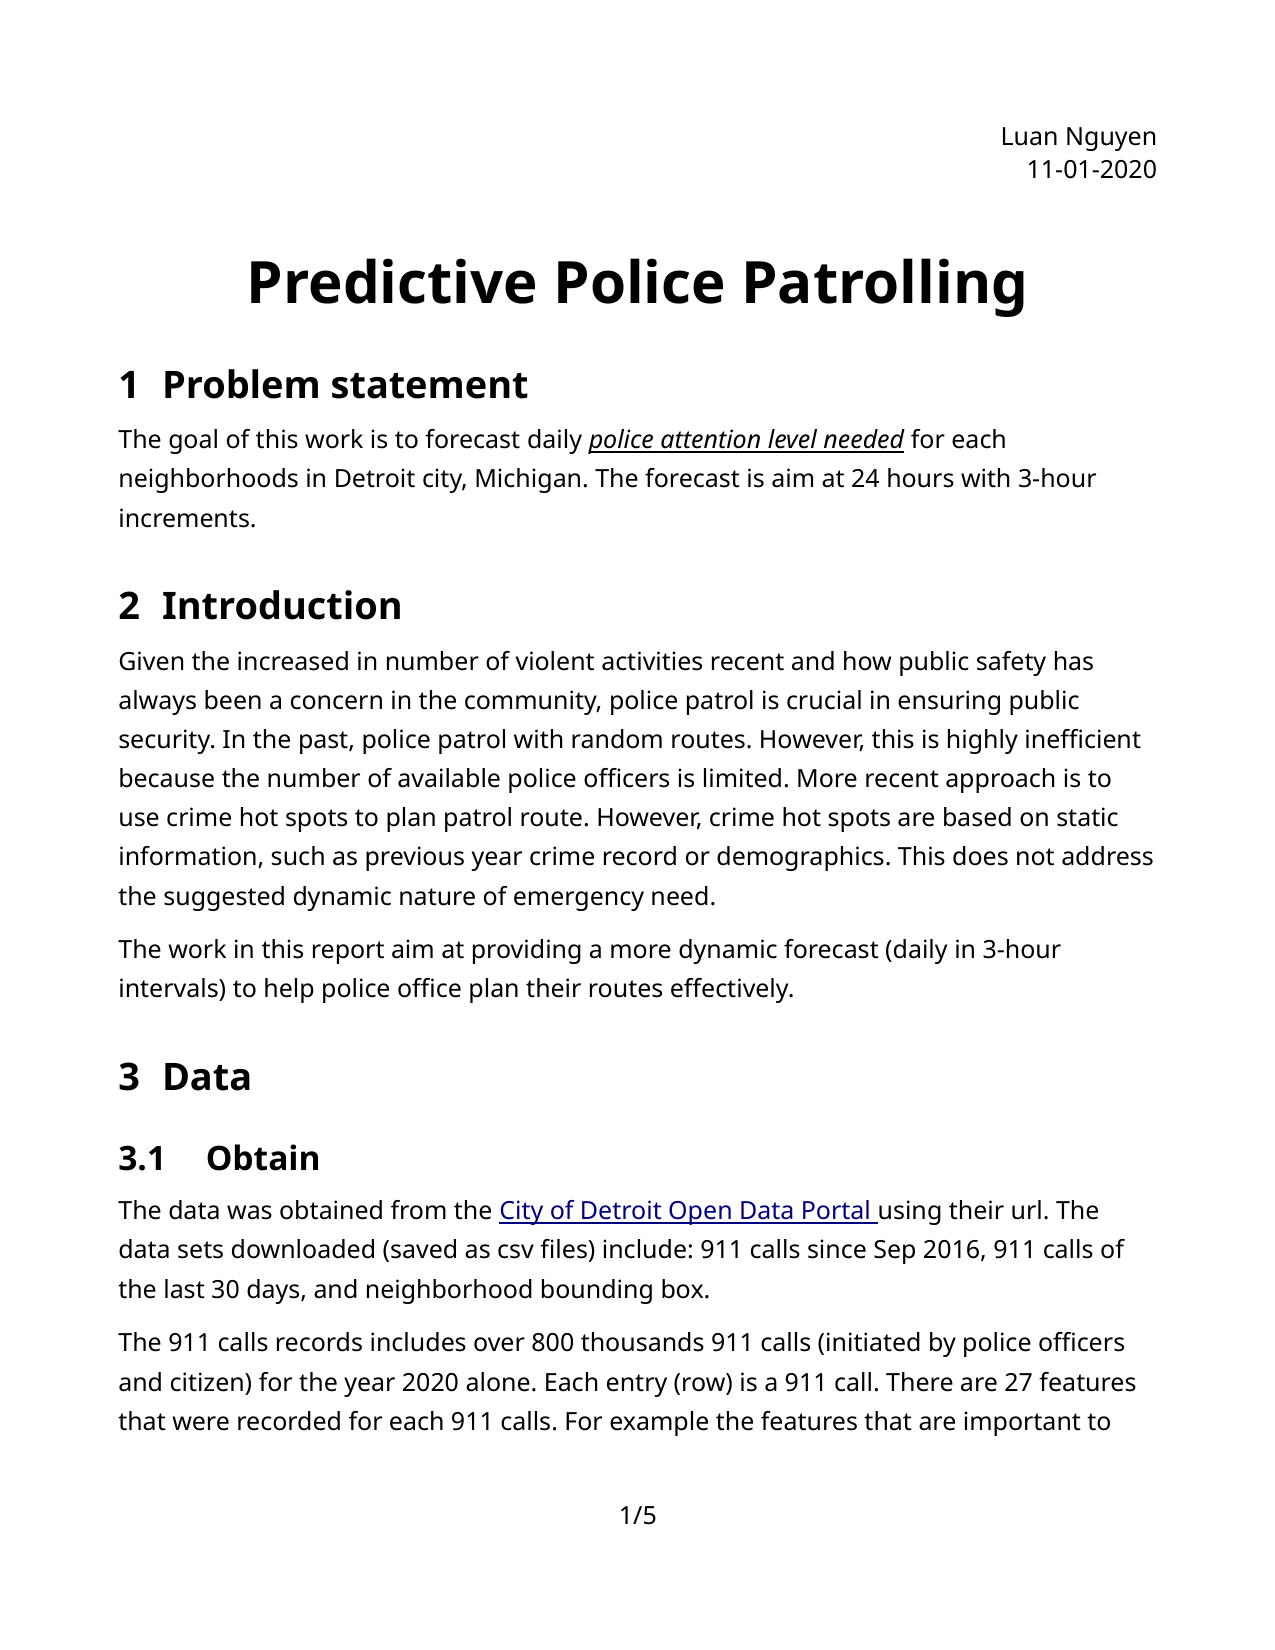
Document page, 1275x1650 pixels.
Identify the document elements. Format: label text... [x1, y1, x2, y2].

text The work in this report aim at providing a more dynamic forecast (daily in 3-hour intervals) to help police office plan their routes effectively. [118, 932, 1157, 1005]
text Given the increased in number of violent activities recent and how public safety has always been a concern in the community, police patrol is crucial in ensuring public security. In the past, police patrol with random routes. However, this is highly inefficient because the number of available police officers is limited. More recent approach is to use crime hot spots to plan patrol route. However, crime hot spots are based on static information, such as previous year crime record or demographics. This does not address the suggested dynamic nature of emergency need. [118, 643, 1157, 912]
text The data was obtained from the City of Detroit Open Data Portal using their url. The data sets downloaded (saved as csv files) include: 911 calls since Sep 2016, 911 calls of the last 30 days, and neighborhood bounding box. [118, 1193, 1157, 1305]
subtitle Problem statement [118, 358, 1157, 409]
subtitle Introduction [118, 579, 1157, 631]
subtitle Data [118, 1050, 1157, 1101]
text The 911 calls records includes over 800 thousands 911 calls (initiated by police officers and citizen) for the year 2020 alone. Each entry (row) is a 911 call. There are 27 features that were recorded for each 911 calls. For example the features that are important to [118, 1325, 1157, 1437]
subtitle Obtain [118, 1135, 1157, 1181]
title Predictive Police Patrolling [118, 241, 1157, 320]
text The goal of this work is to forecast daily police attention level needed for each neighborhoods in Detroit city, Michigan. The forecast is aim at 24 hours with 3-hour increments. [118, 422, 1157, 534]
